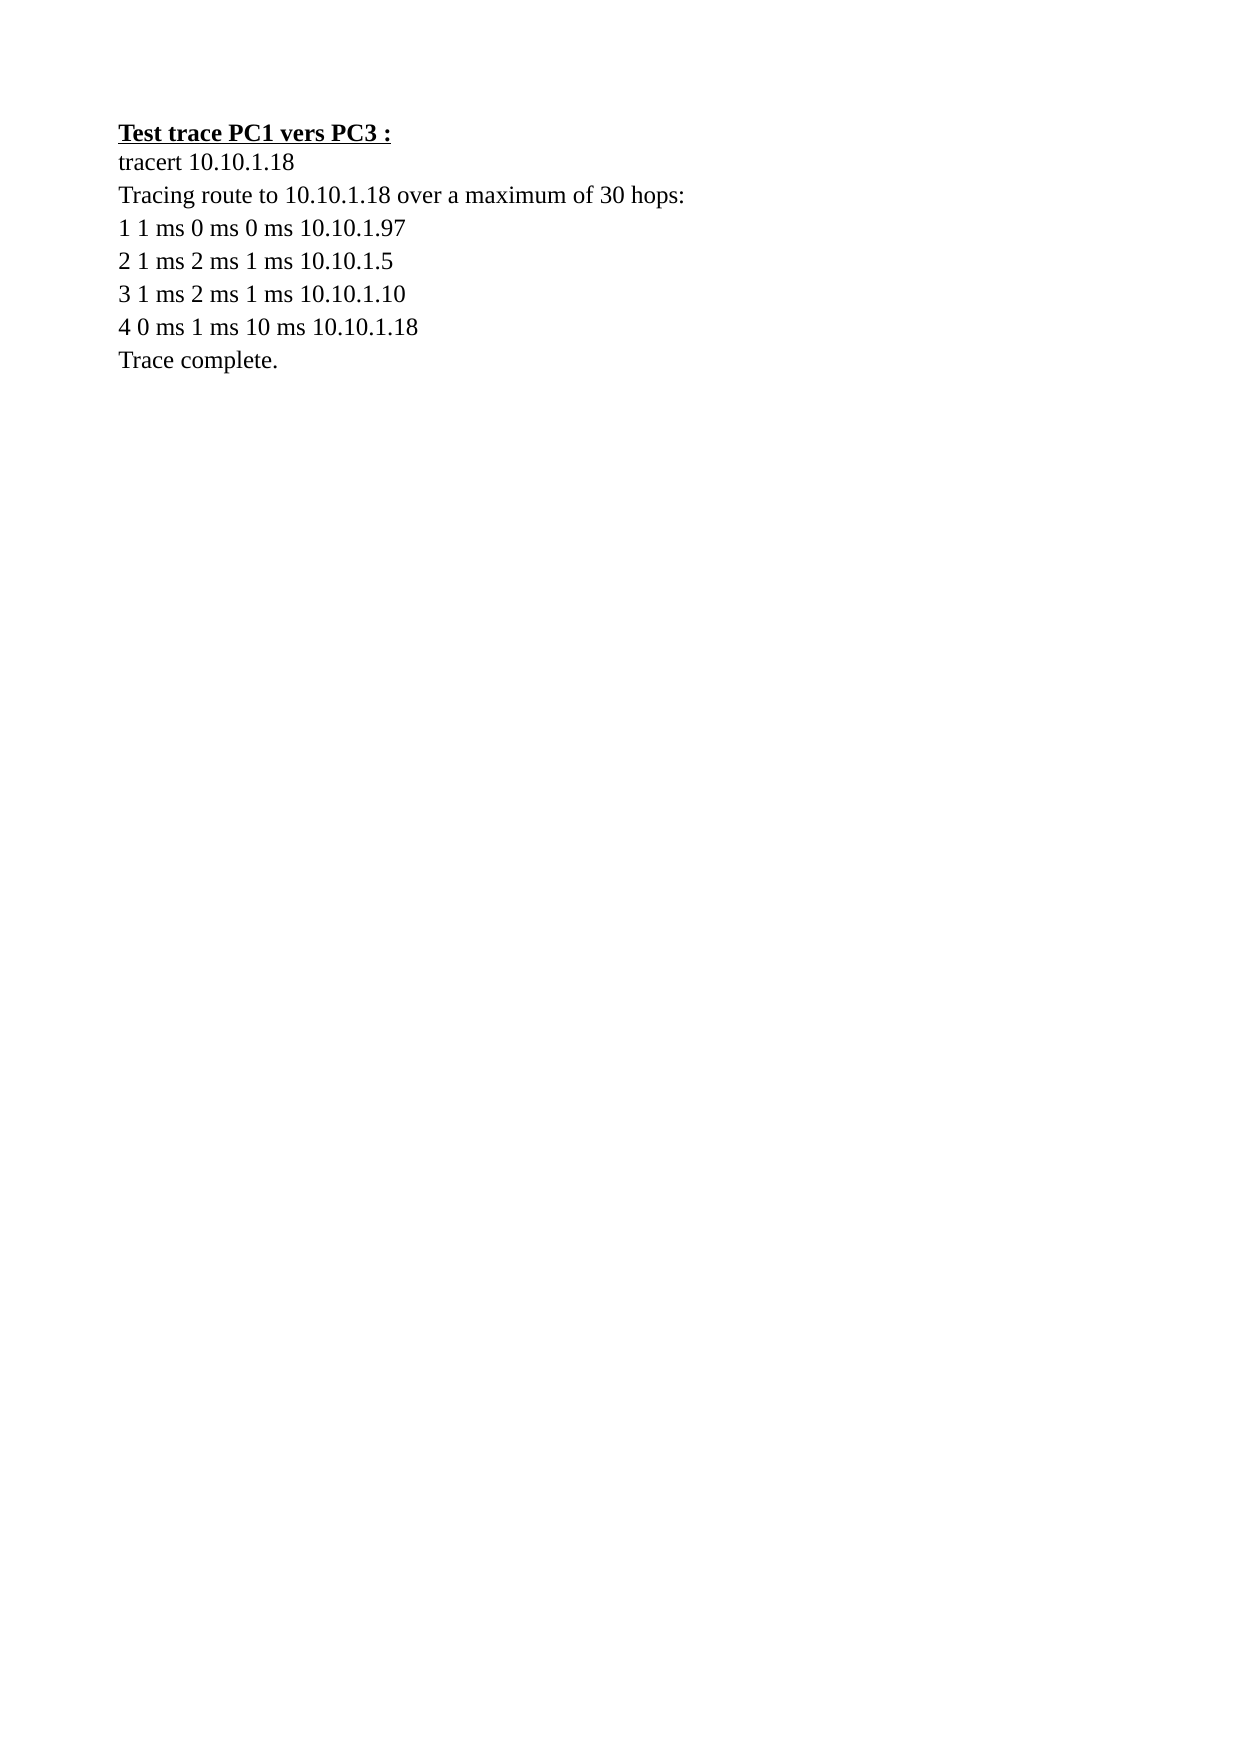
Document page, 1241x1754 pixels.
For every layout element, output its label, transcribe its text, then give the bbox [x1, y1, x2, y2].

text 1 1 ms 0 ms 0 ms 10.10.1.97 [118, 213, 1122, 242]
text tracert 10.10.1.18 [118, 147, 1122, 176]
text 2 1 ms 2 ms 1 ms 10.10.1.5 [118, 246, 1122, 275]
text Test trace PC1 vers PC3 : [118, 118, 1122, 147]
text Trace complete. [118, 345, 1122, 374]
text 3 1 ms 2 ms 1 ms 10.10.1.10 [118, 279, 1122, 308]
text Tracing route to 10.10.1.18 over a maximum of 30 hops: [118, 180, 1122, 209]
text 4 0 ms 1 ms 10 ms 10.10.1.18 [118, 312, 1122, 341]
